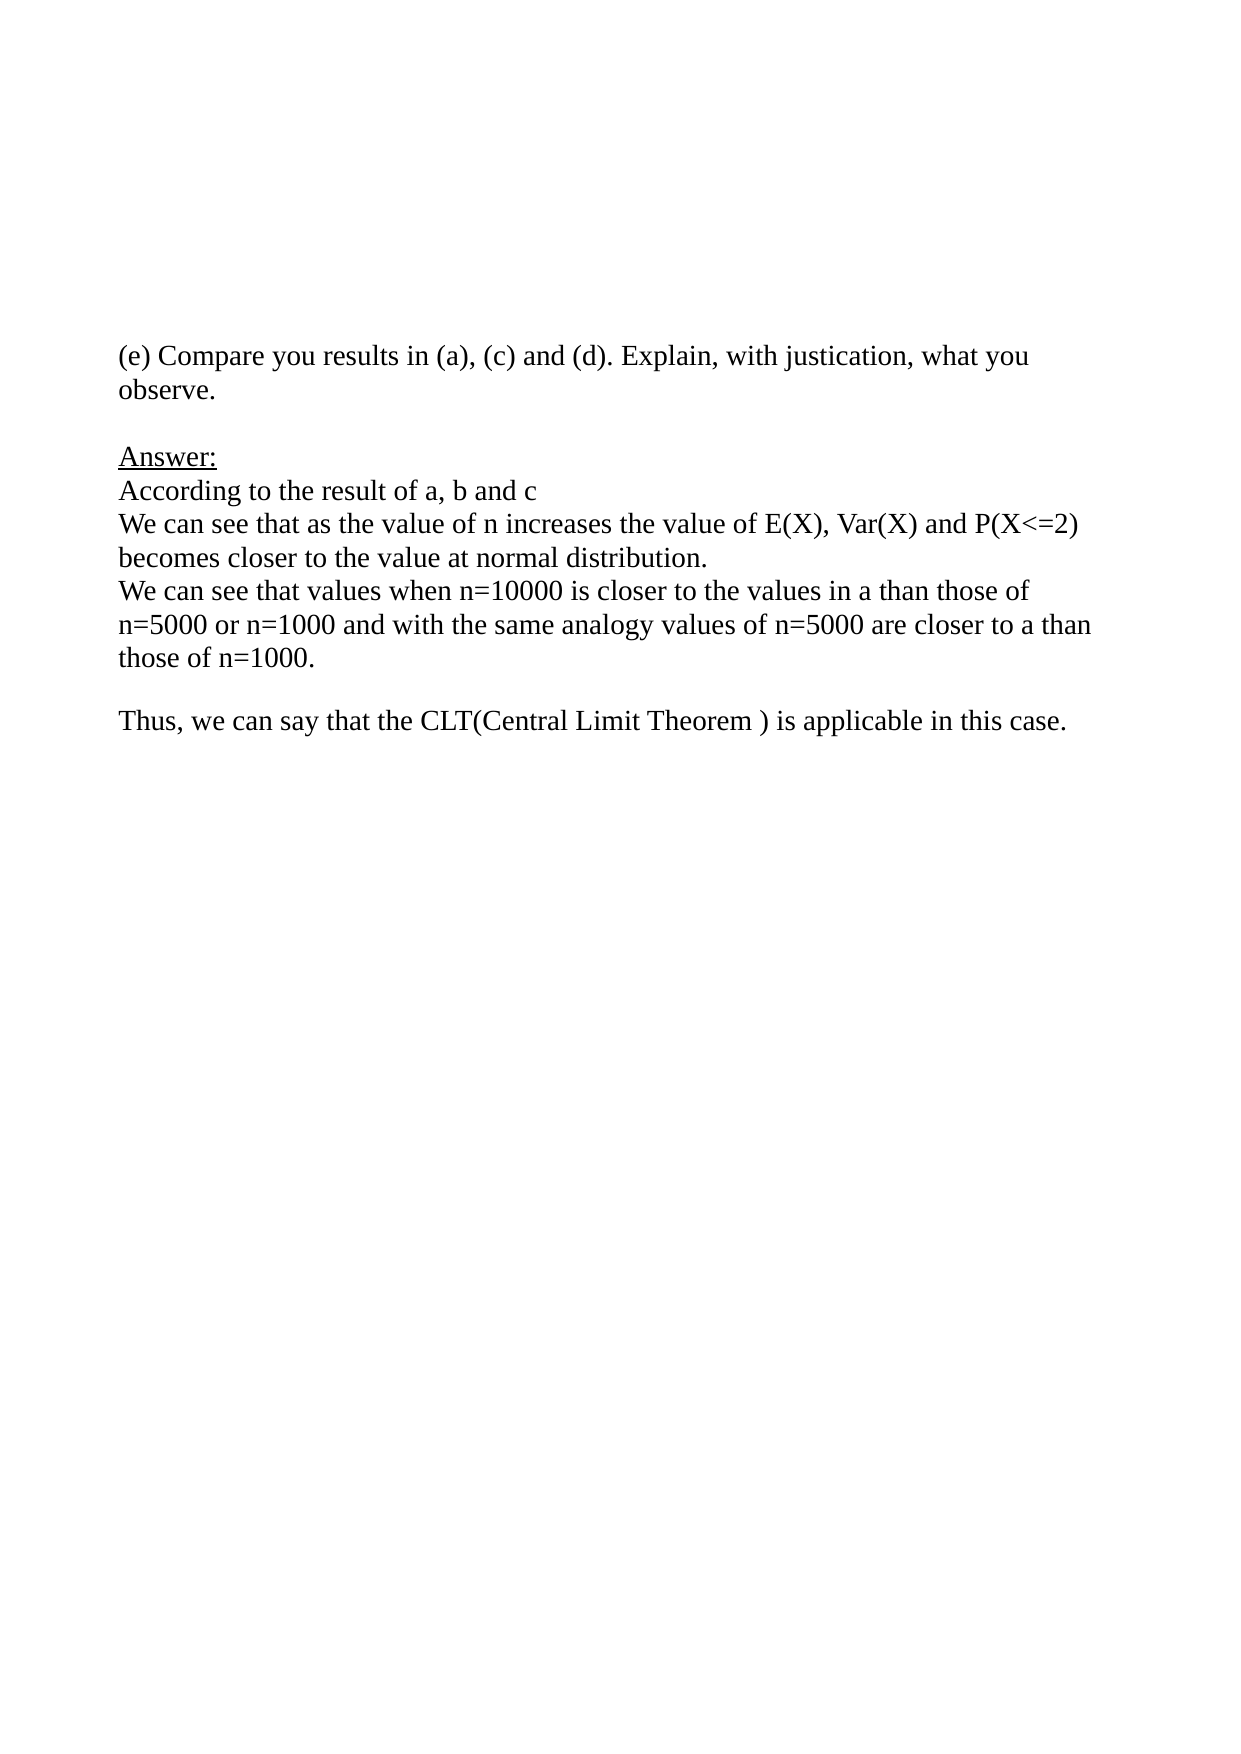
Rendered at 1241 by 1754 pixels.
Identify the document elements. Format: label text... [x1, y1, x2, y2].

text We can see that as the value of n increases the value of E(X), Var(X) and P(X<=2) becomes closer to the value at normal distribution. [118, 506, 1122, 573]
text Answer: [118, 439, 1122, 473]
text (e) Compare you results in (a), (c) and (d). Explain, with justication, what you observe. [118, 338, 1122, 406]
text According to the result of a, b and c [118, 473, 1122, 506]
text Thus, we can say that the CLT(Central Limit Theorem ) is applicable in this case. [118, 703, 1122, 736]
text We can see that values when n=10000 is closer to the values in a than those of n=5000 or n=1000 and with the same analogy values of n=5000 are closer to a than those of n=1000. [118, 573, 1122, 674]
